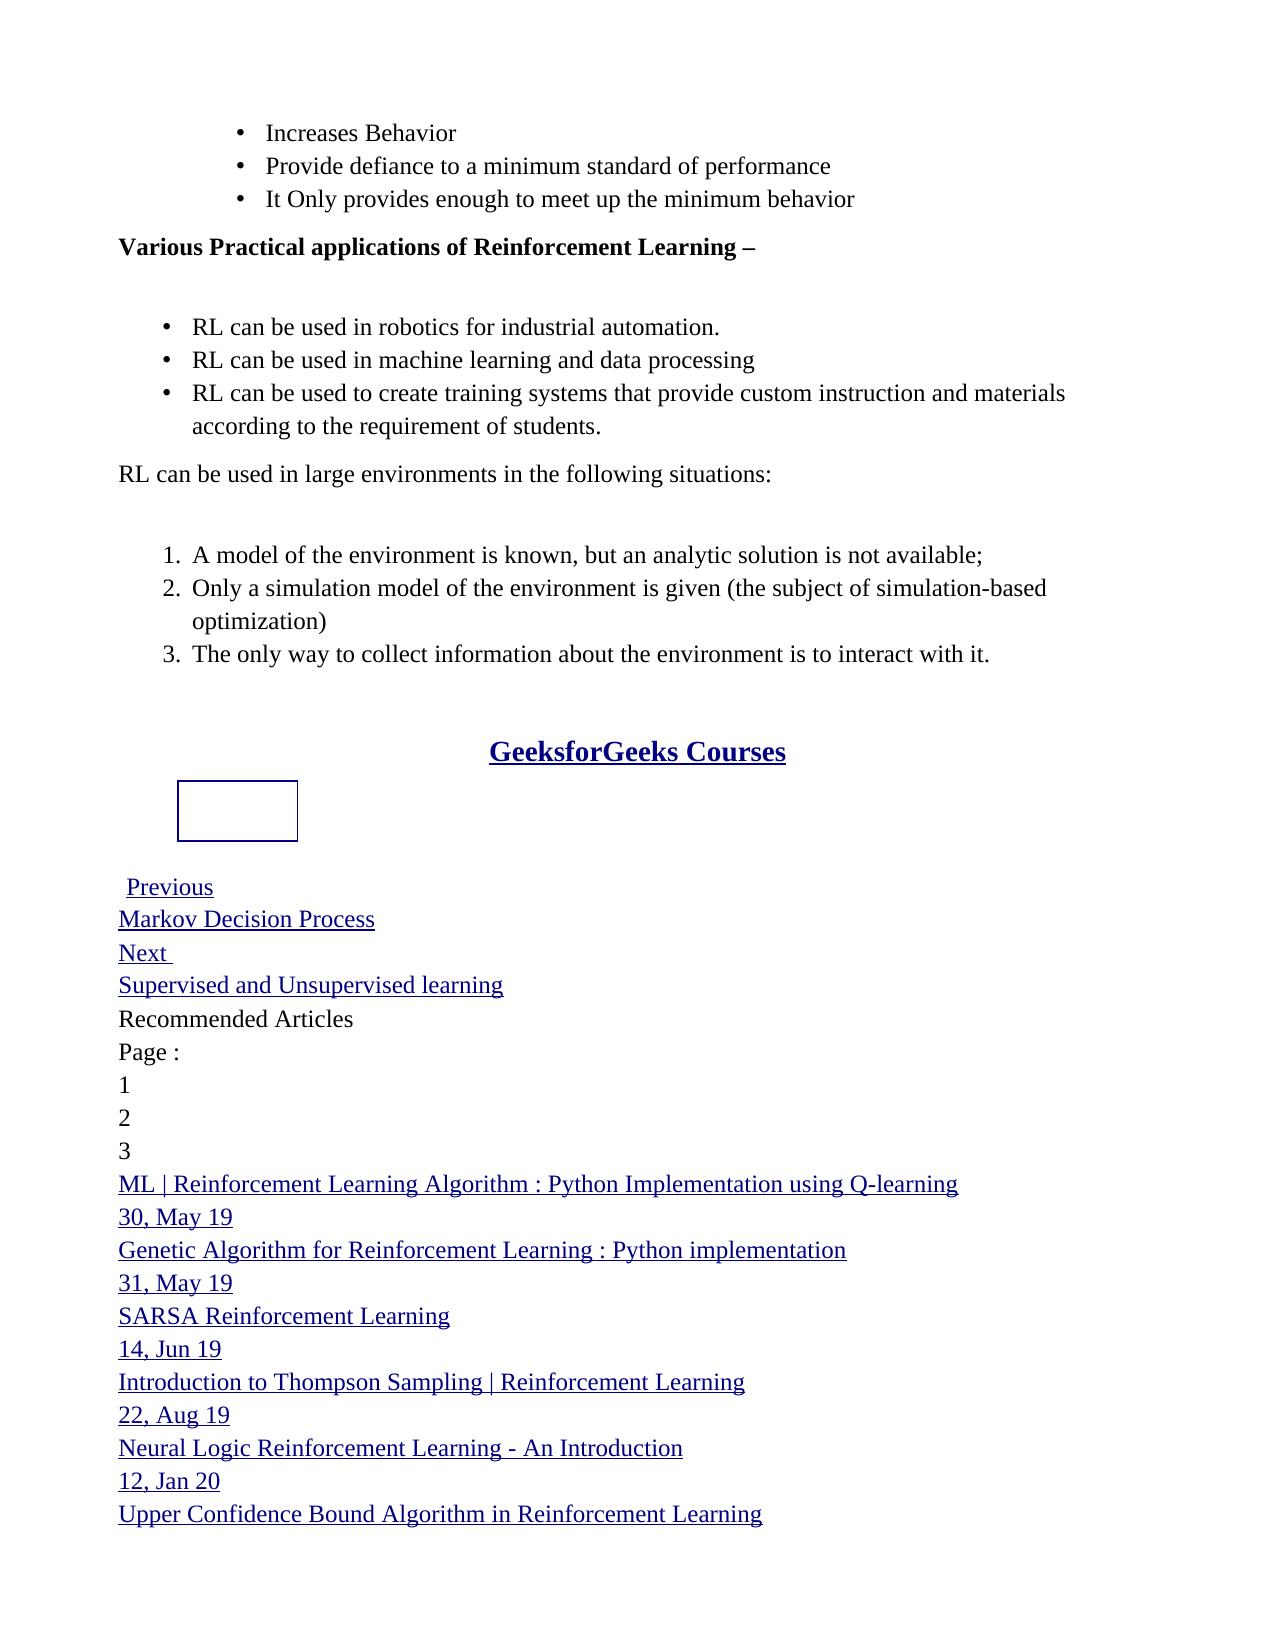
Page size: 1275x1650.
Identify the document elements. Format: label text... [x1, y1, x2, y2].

list Only a simulation model of the environment is given (the subject of simulation-based optimization) [162, 573, 1157, 634]
text Genetic Algorithm for Reinforcement Learning : Python implementation [118, 1235, 1157, 1263]
text 31, May 19 [118, 1268, 1157, 1297]
text Next [118, 938, 1149, 966]
text Previous [126, 872, 1157, 900]
list RL can be used in machine learning and data processing [162, 345, 1157, 374]
text 14, Jun 19 [118, 1334, 1157, 1363]
list RL can be used to create training systems that provide custom instruction and materials according to the requirement of students. [162, 378, 1157, 440]
list RL can be used in robotics for industrial automation. [162, 312, 1157, 341]
text Markov Decision Process [118, 904, 1157, 933]
text SARSA Reinforcement Learning [118, 1301, 1157, 1329]
text ML | Reinforcement Learning Algorithm : Python Implementation using Q-learning [118, 1169, 1157, 1197]
text RL can be used in large environments in the following situations: [118, 459, 1157, 521]
text Recommended Articles [118, 1004, 1157, 1032]
list Increases Behavior [236, 118, 1157, 147]
text 2 [118, 1103, 1157, 1131]
text Neural Logic Reinforcement Learning - An Introduction [118, 1433, 1157, 1462]
text Supervised and Unsupervised learning [118, 971, 1157, 999]
text 22, Aug 19 [118, 1400, 1157, 1429]
list A model of the environment is known, but an analytic solution is not available; [162, 540, 1157, 568]
text 30, May 19 [118, 1202, 1157, 1231]
text 1 [118, 1070, 1157, 1098]
text Introduction to Thompson Sampling | Reinforcement Learning [118, 1367, 1157, 1396]
subtitle GeeksforGeeks Courses [118, 734, 1157, 767]
text Page : [118, 1037, 1157, 1065]
text 3 [118, 1136, 1157, 1164]
list Provide defiance to a minimum standard of performance [236, 151, 1157, 180]
text Upper Confidence Bound Algorithm in Reinforcement Learning [118, 1499, 1157, 1528]
list It Only provides enough to meet up the minimum behavior [236, 184, 1157, 213]
text Various Practical applications of Reinforcement Learning – [118, 232, 1157, 293]
text 12, Jan 20 [118, 1466, 1157, 1495]
list The only way to collect information about the environment is to interact with it. [162, 639, 1157, 701]
